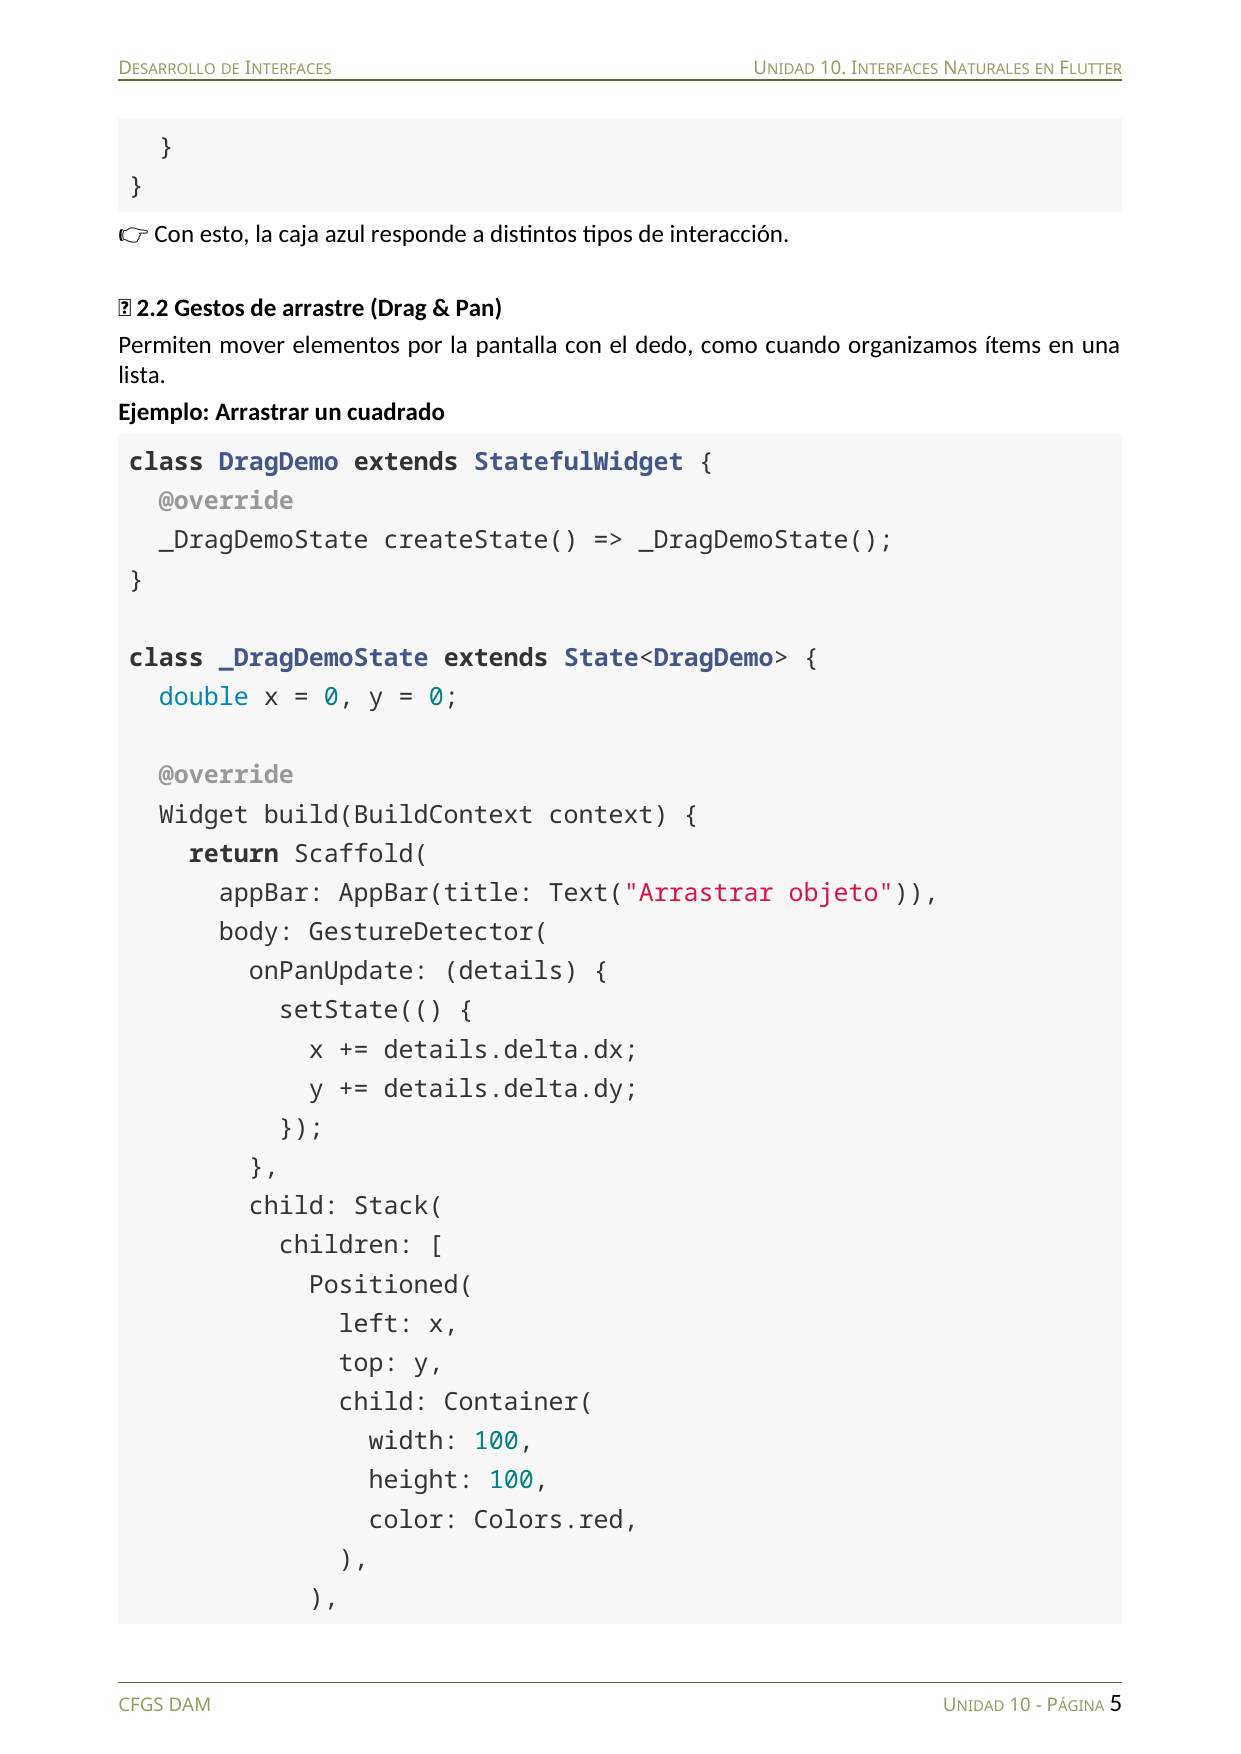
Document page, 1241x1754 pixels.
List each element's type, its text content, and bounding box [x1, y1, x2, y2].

text Ejemplo: Arrastrar un cuadrado [118, 396, 1122, 427]
text Permiten mover elementos por la pantalla con el dedo, como cuando organizamos ítems en una lista. [118, 329, 1122, 390]
table_header } } [118, 118, 1122, 212]
table_header class DragDemo extends StatefulWidget { @override _DragDemoState createState() => _DragDemoState(); } class _DragDemoState extends State<DragDemo> { double x = 0, y = 0; @override Widget build(BuildContext context) { return Scaffold( appBar: AppBar(title: Text("Arrastrar objeto")), body: GestureDetector( onPanUpdate: (details) { setState(() { x += details.delta.dx; y += details.delta.dy; }); }, child: Stack( children: [ Positioned( left: x, top: y, child: Container( width: 100, height: 100, color: Colors.red, ), ), [118, 434, 1122, 1624]
text 🔹 2.2 Gestos de arrastre (Drag & Pan) [118, 292, 1122, 322]
text 👉 Con esto, la caja azul responde a distintos tipos de interacción. [118, 218, 1122, 248]
